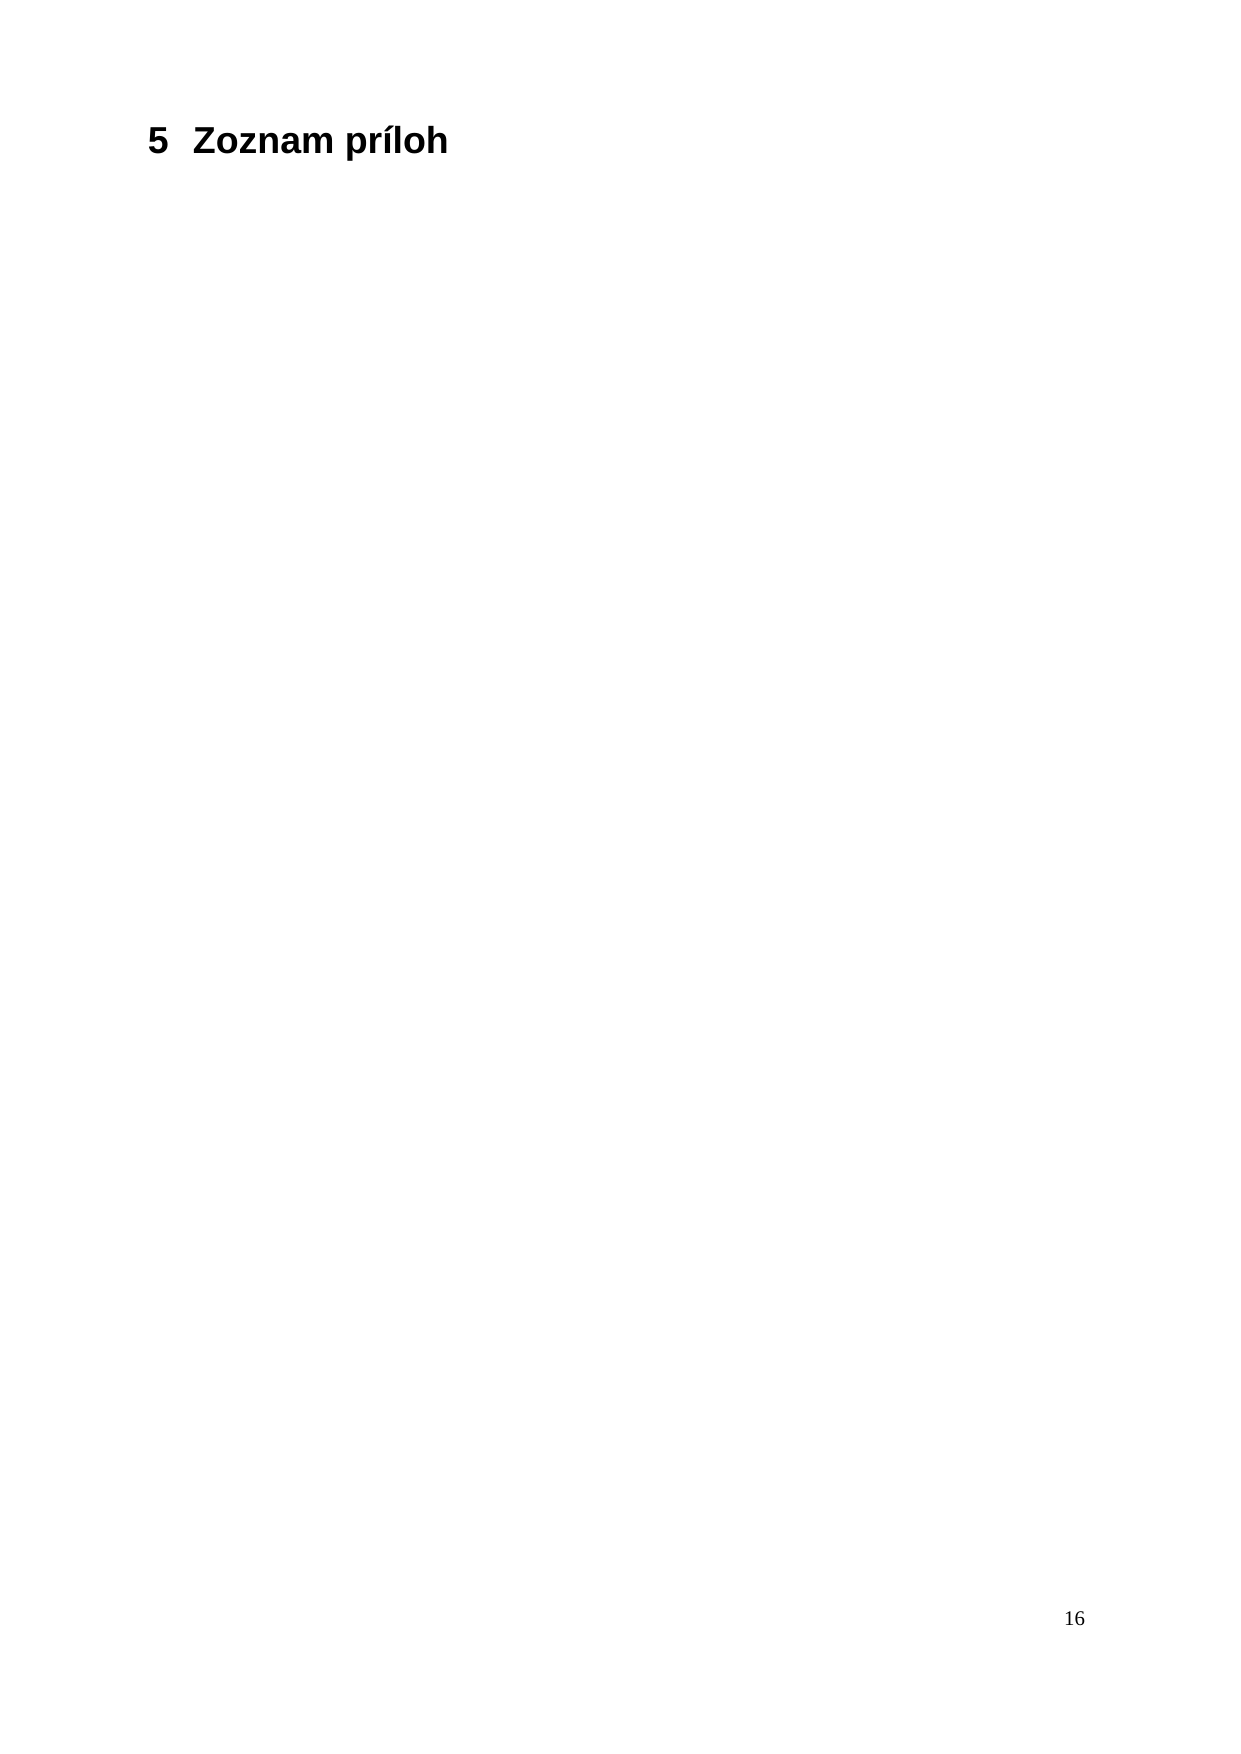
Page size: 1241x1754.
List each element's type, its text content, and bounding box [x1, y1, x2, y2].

subtitle Zoznam príloh [148, 118, 1122, 161]
